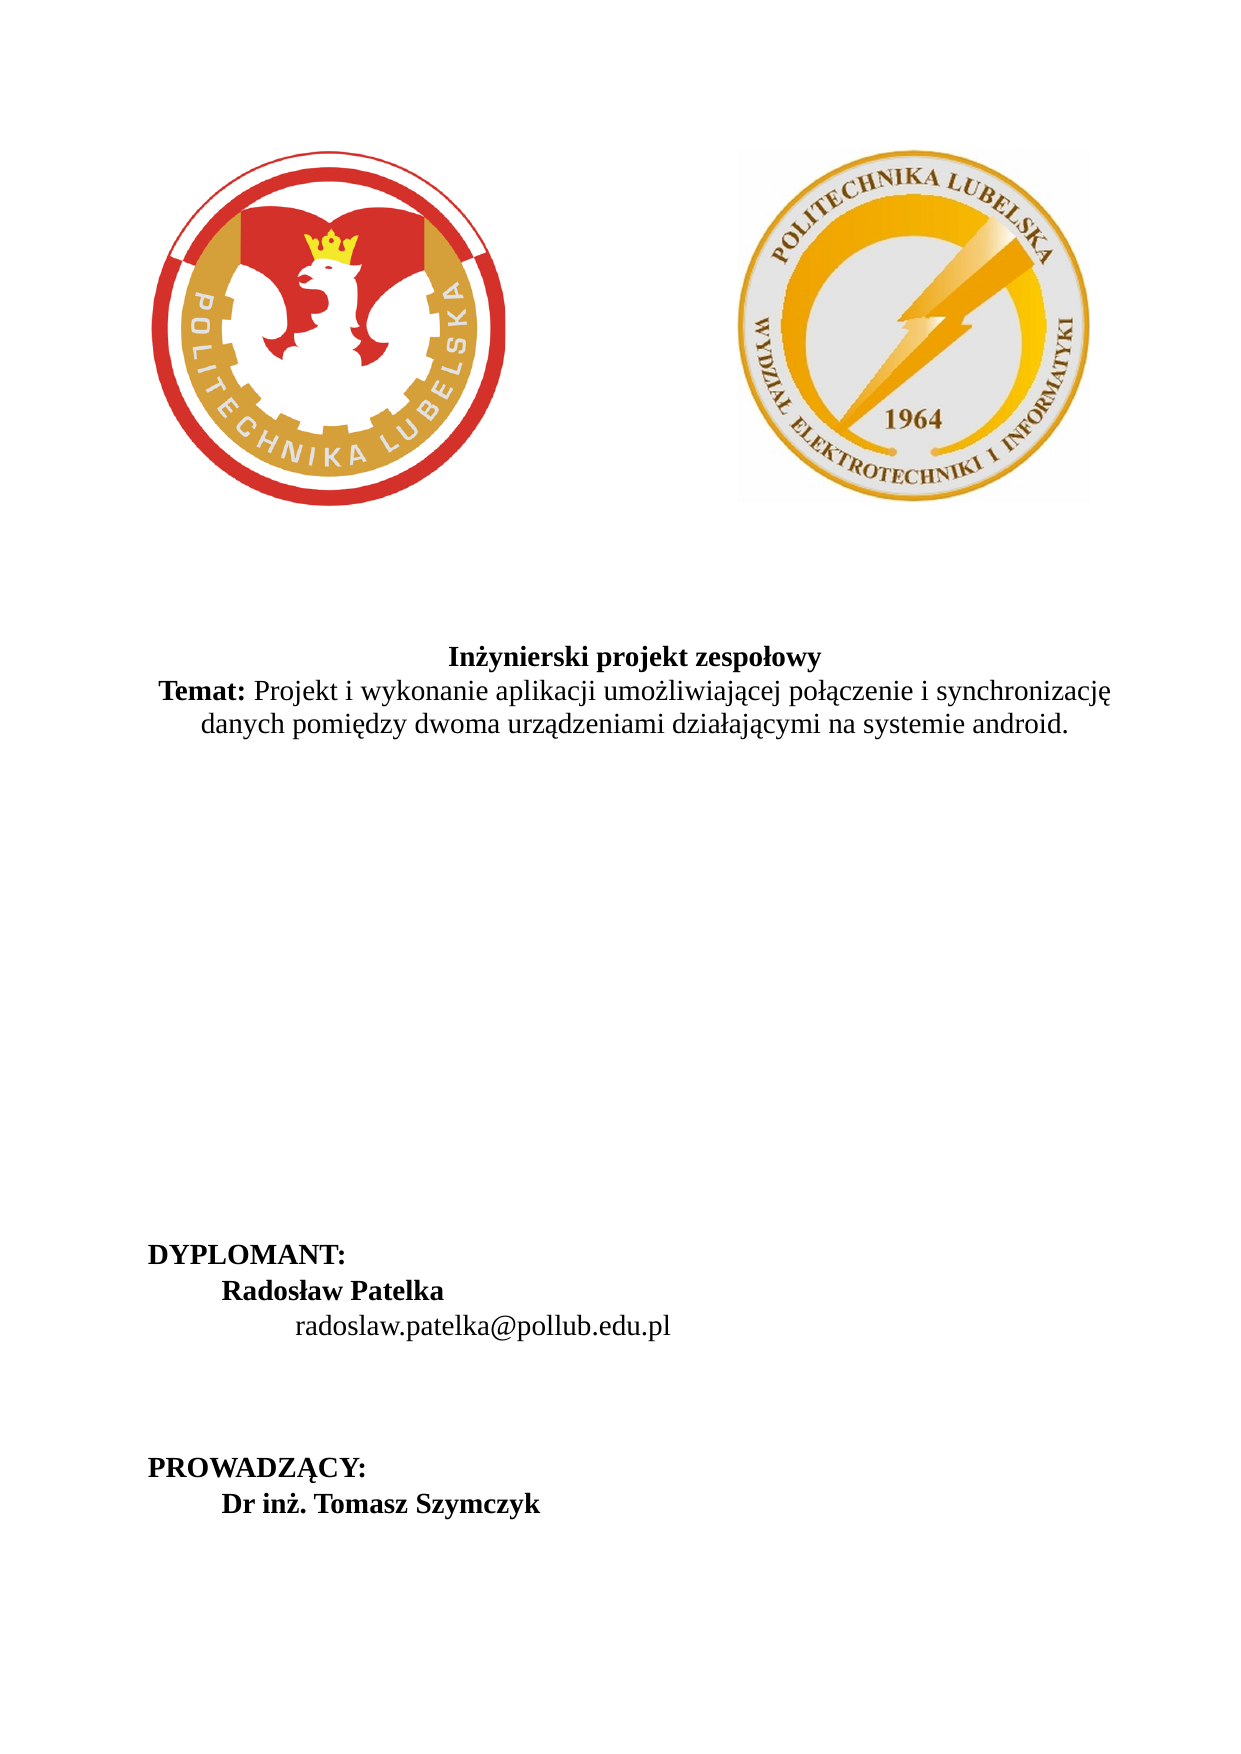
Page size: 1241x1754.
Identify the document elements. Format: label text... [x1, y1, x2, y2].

text Radosław Patelka [148, 1273, 1122, 1307]
picture [151, 151, 506, 506]
text PROWADZĄCY: [148, 1451, 1122, 1484]
picture [736, 149, 1091, 503]
text Temat: Projekt i wykonanie aplikacji umożliwiającej połączenie i synchronizację danych pomiędzy dwoma urządzeniami działającymi na systemie android. [148, 673, 1122, 740]
text Dr inż. Tomasz Szymczyk [148, 1486, 1122, 1520]
text radoslaw.patelka@pollub.edu.pl [148, 1308, 1122, 1342]
text Inżynierski projekt zespołowy [148, 639, 1122, 673]
text DYPLOMANT: [148, 1237, 1122, 1271]
